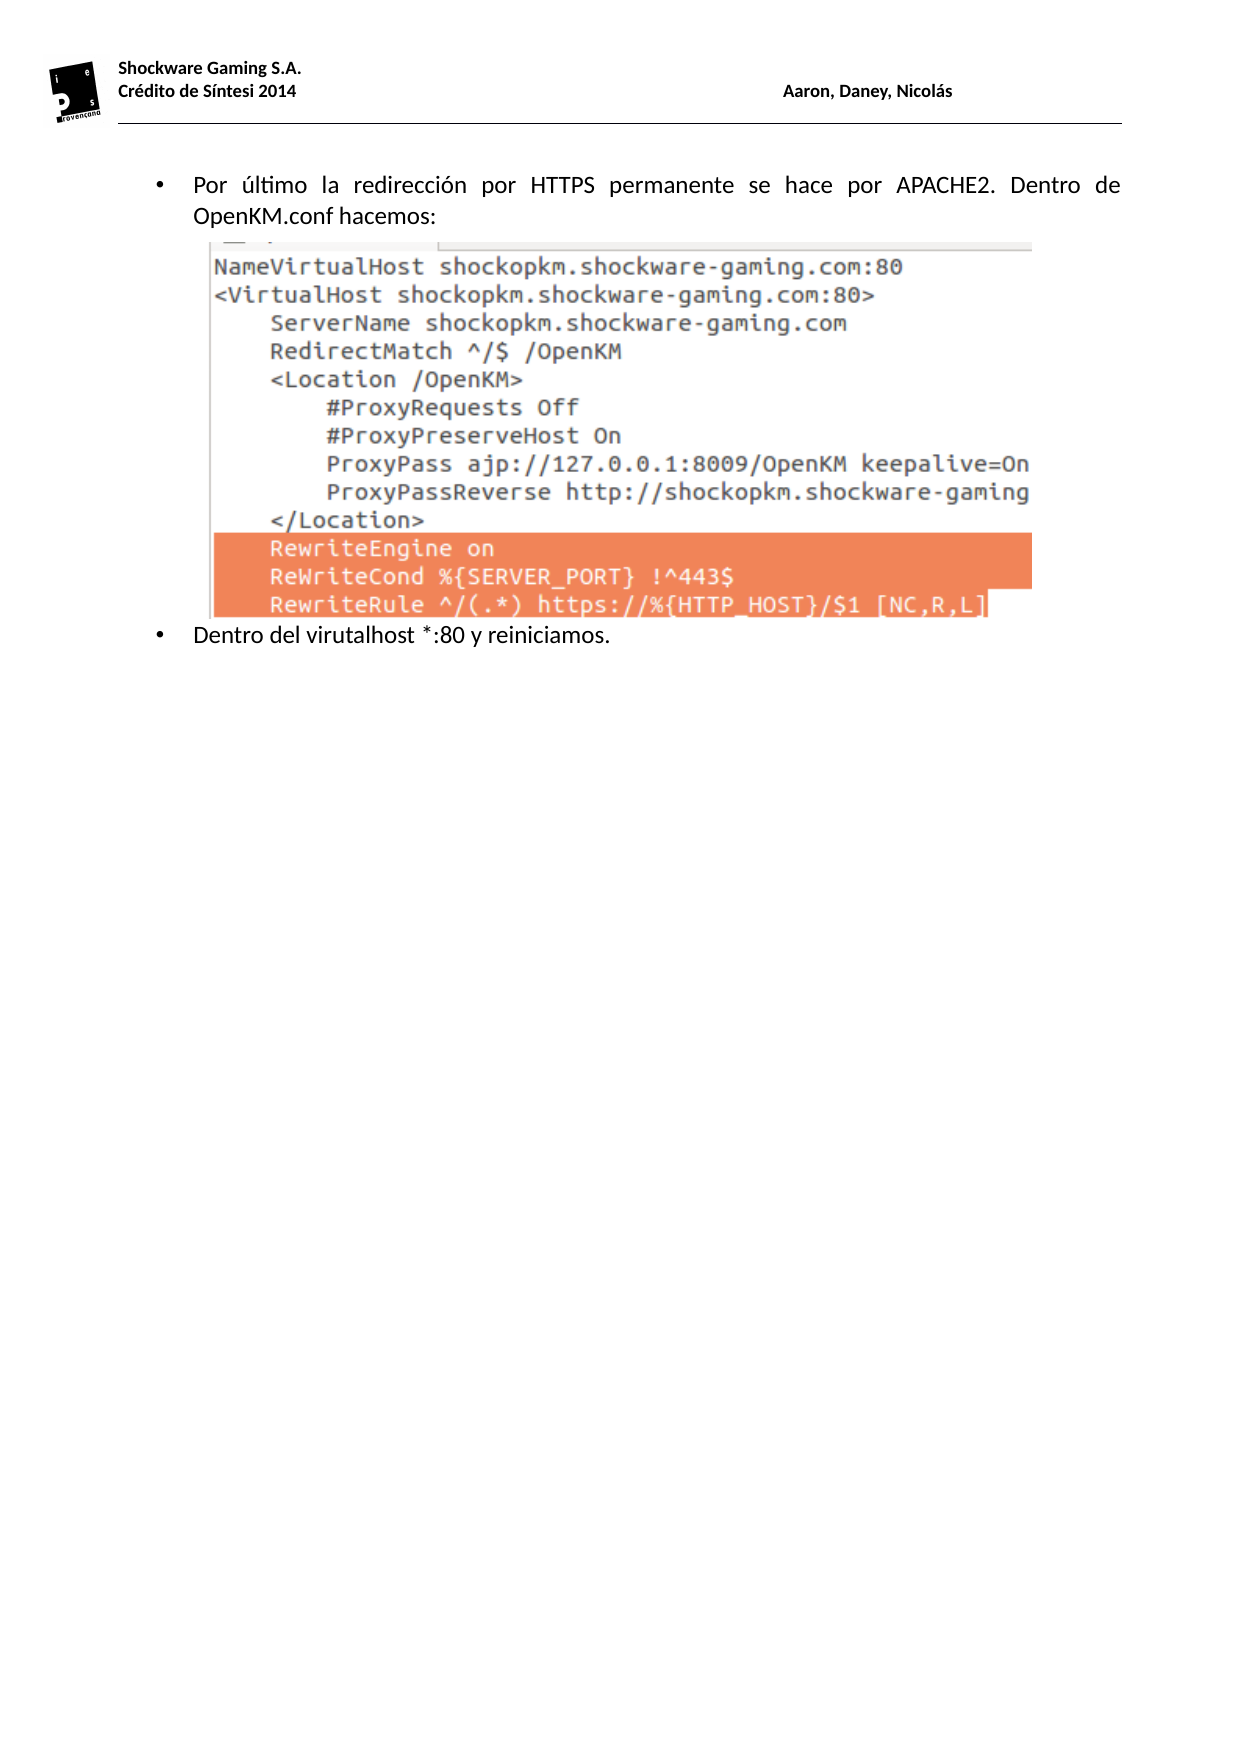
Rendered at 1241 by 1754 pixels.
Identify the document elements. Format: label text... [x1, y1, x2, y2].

picture [43, 54, 110, 128]
picture [208, 242, 1032, 619]
list Por último la redirección por HTTPS permanente se hace por APACHE2. Dentro de OpenKM.conf hacemos: [156, 169, 1122, 230]
list Dentro del virutalhost *:80 y reiniciamos. [156, 254, 1122, 649]
